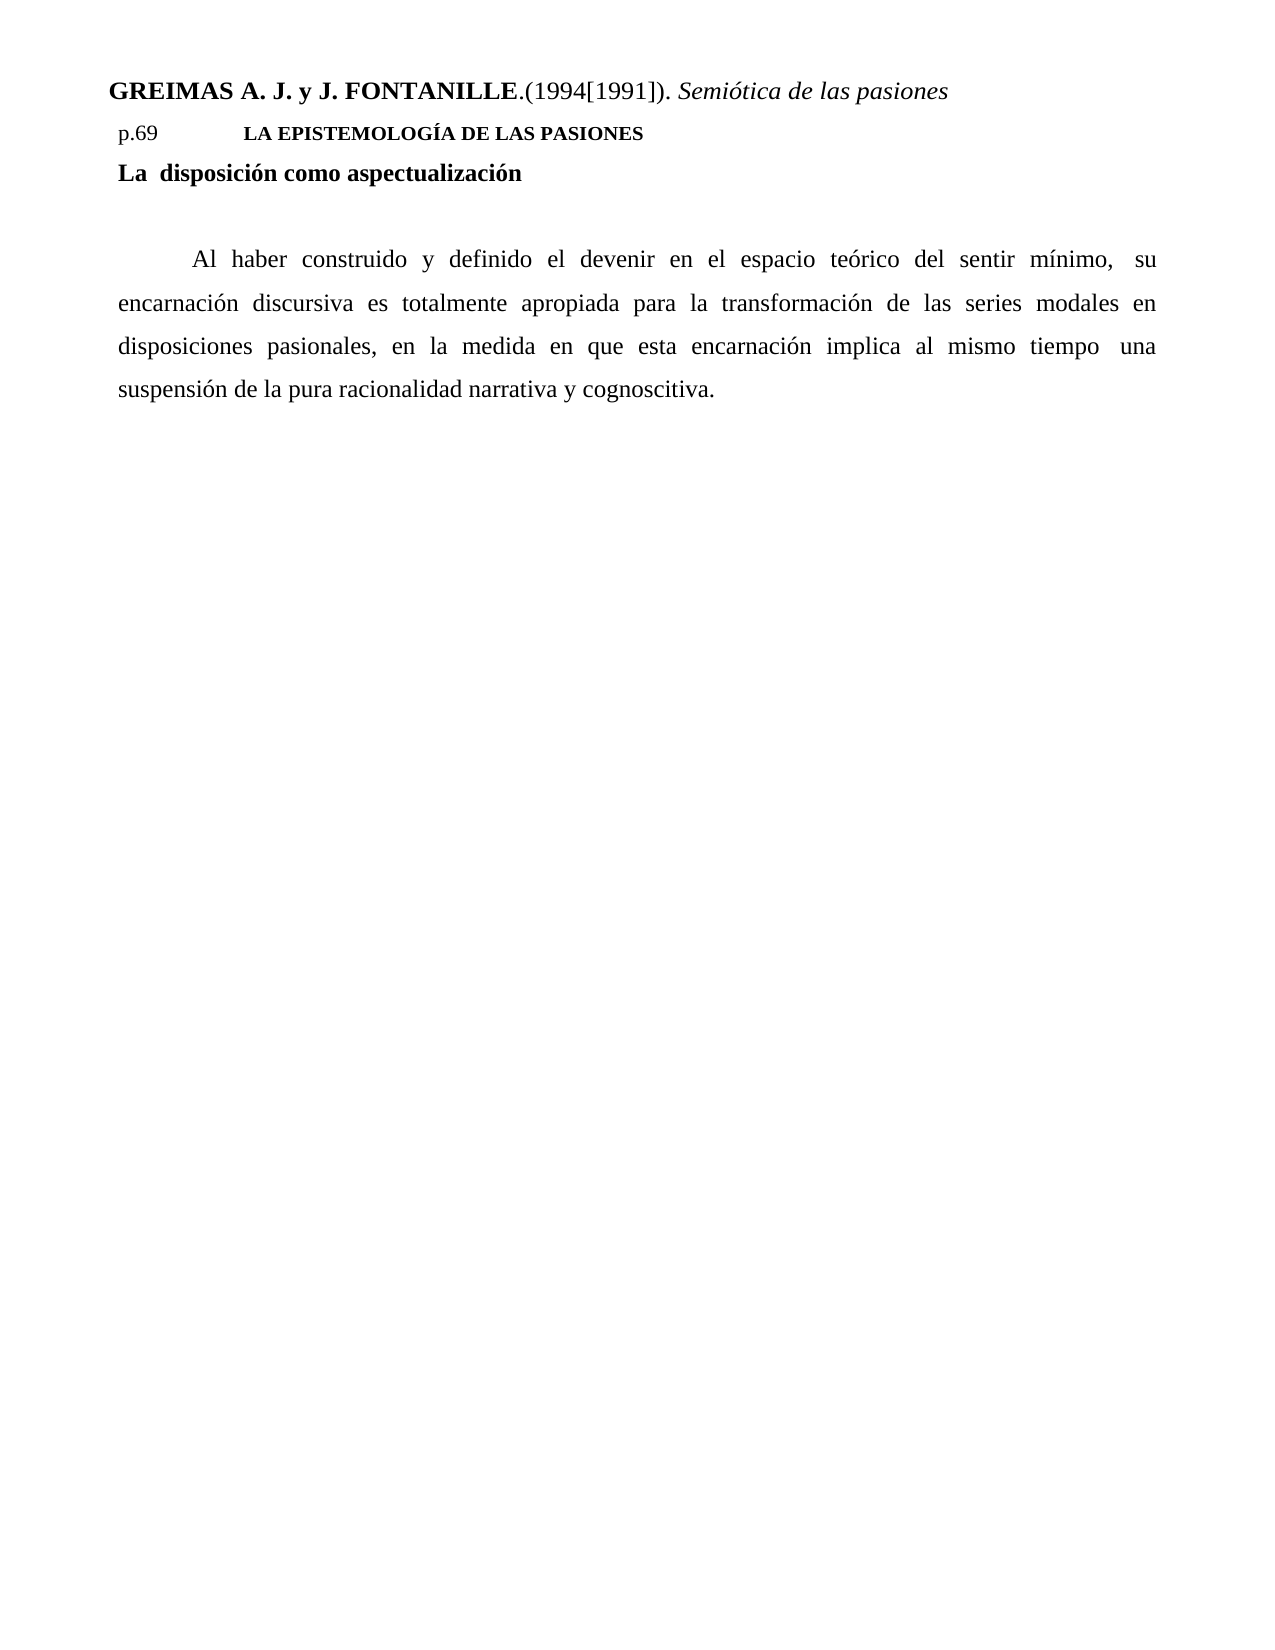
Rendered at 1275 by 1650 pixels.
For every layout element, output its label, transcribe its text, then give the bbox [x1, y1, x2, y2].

text p.69 LA EPISTEMOLOGÍA DE LAS PASIONES [118, 120, 1169, 146]
text Al haber construido y definido el devenir en el espacio teórico del sentir mínimo, su encarnación discursiva es totalmente apropiada para la transformación de las series modales en disposiciones pasionales, en la medida en que esta encarnación implica al mismo tiempo una suspensión de la pura racionalidad narrativa y cognoscitiva. [118, 244, 1157, 403]
subtitle La disposición como aspectualización [118, 158, 1169, 187]
text GREIMAS A. J. y J. FONTANILLE.(1994[1991]). Semiótica de las pasiones [108, 76, 1169, 105]
